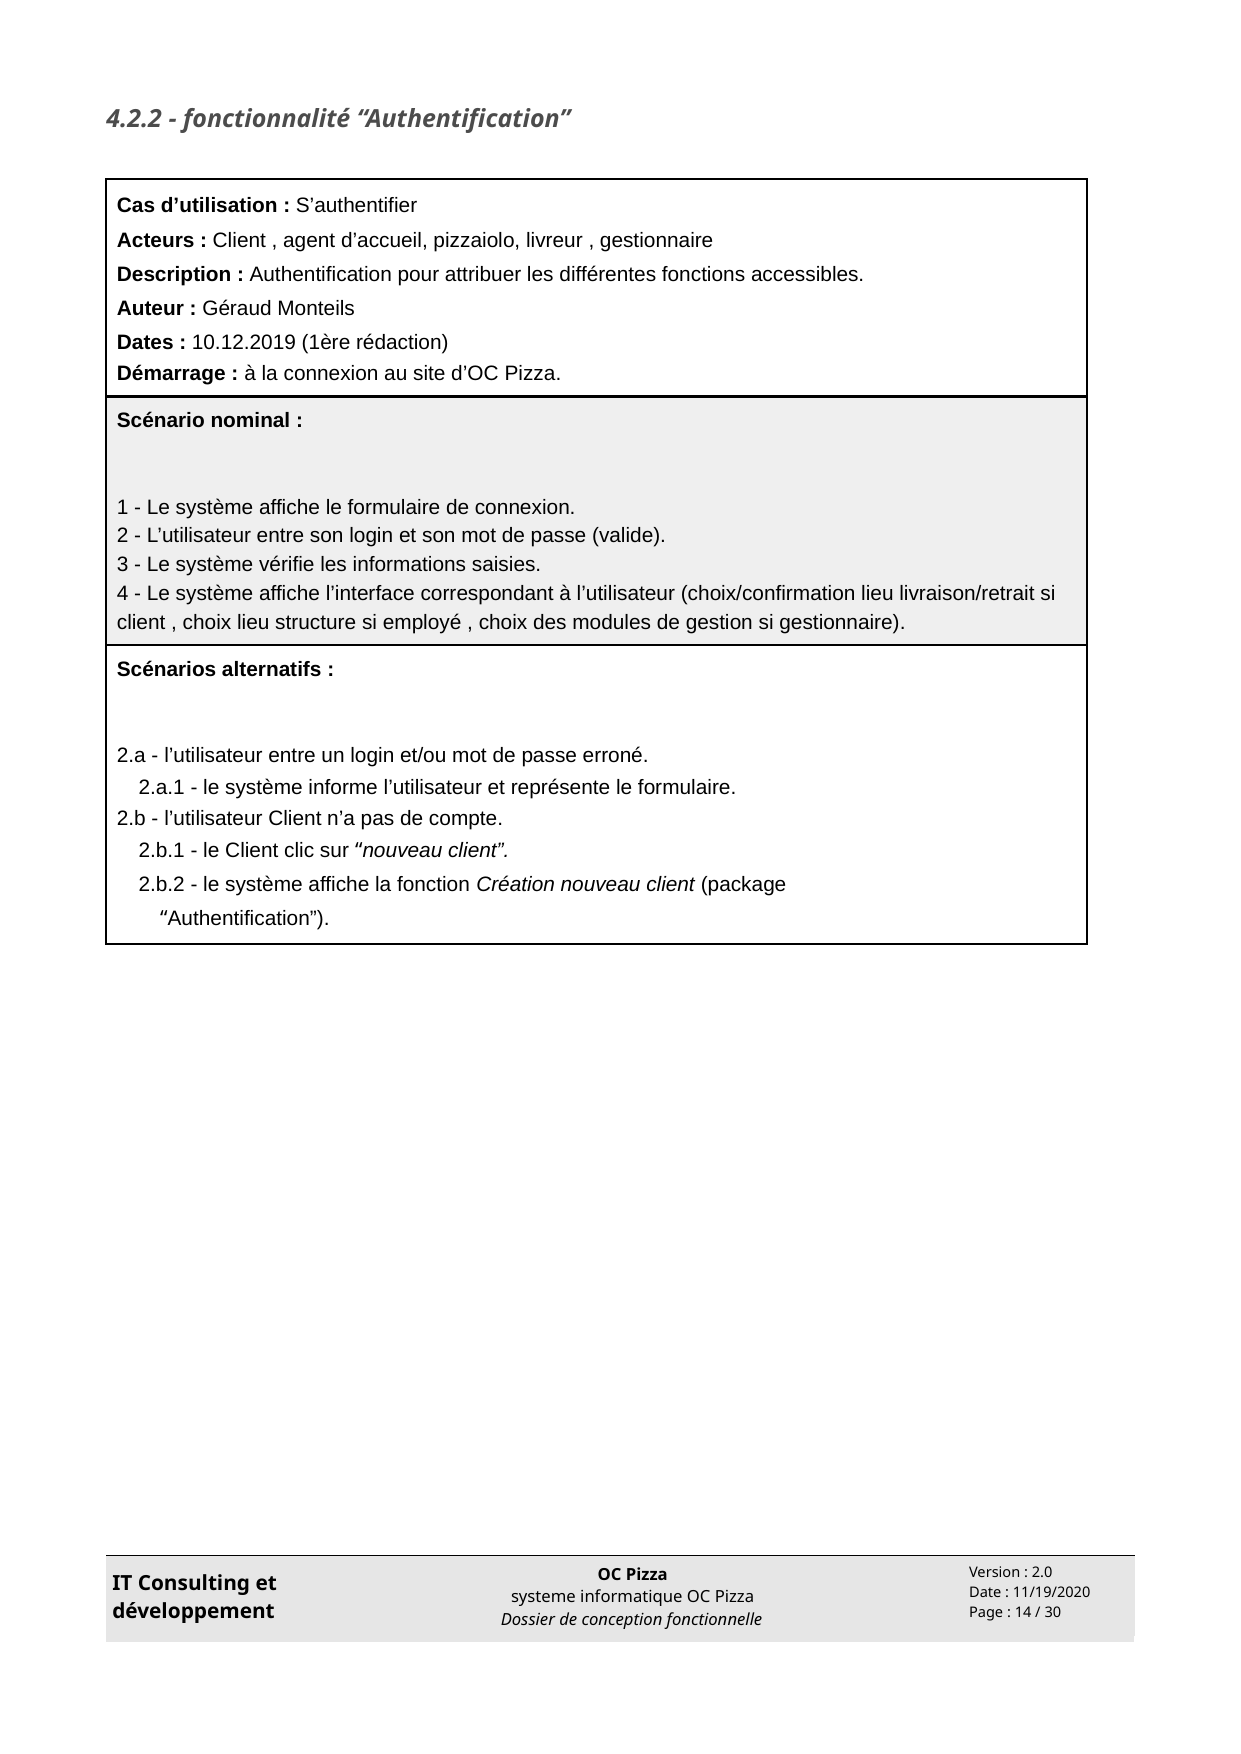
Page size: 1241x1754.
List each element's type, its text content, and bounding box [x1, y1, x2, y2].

table_cell Scénario nominal : 1 - Le système affiche le formulaire de connexion. 2 - L’utilisateur entre son login et son mot de passe (valide). 3 - Le système vérifie les informations saisies. 4 - Le système affiche l’interface correspondant à l’utilisateur (choix/confirmation lieu livraison/retrait si client , choix lieu structure si employé , choix des modules de gestion si gestionnaire). [107, 398, 1086, 644]
subtitle fonctionnalité “Authentification” [106, 100, 1134, 134]
table_cell Scénarios alternatifs : 2.a - l’utilisateur entre un login et/ou mot de passe erroné. 2.a.1 - le système informe l’utilisateur et représente le formulaire. 2.b - l’utilisateur Client n’a pas de compte. 2.b.1 - le Client clic sur “nouveau client”. 2.b.2 - le système affiche la fonction Création nouveau client (package “Authentification”). [107, 646, 1086, 942]
table_header Cas d’utilisation : S’authentifier Acteurs : Client , agent d’accueil, pizzaiolo, livreur , gestionnaire Description : Authentification pour attribuer les différentes fonctions accessibles. Auteur : Géraud Monteils Dates : 10.12.2019 (1ère rédaction) Démarrage : à la connexion au site d’OC Pizza. [107, 180, 1086, 395]
